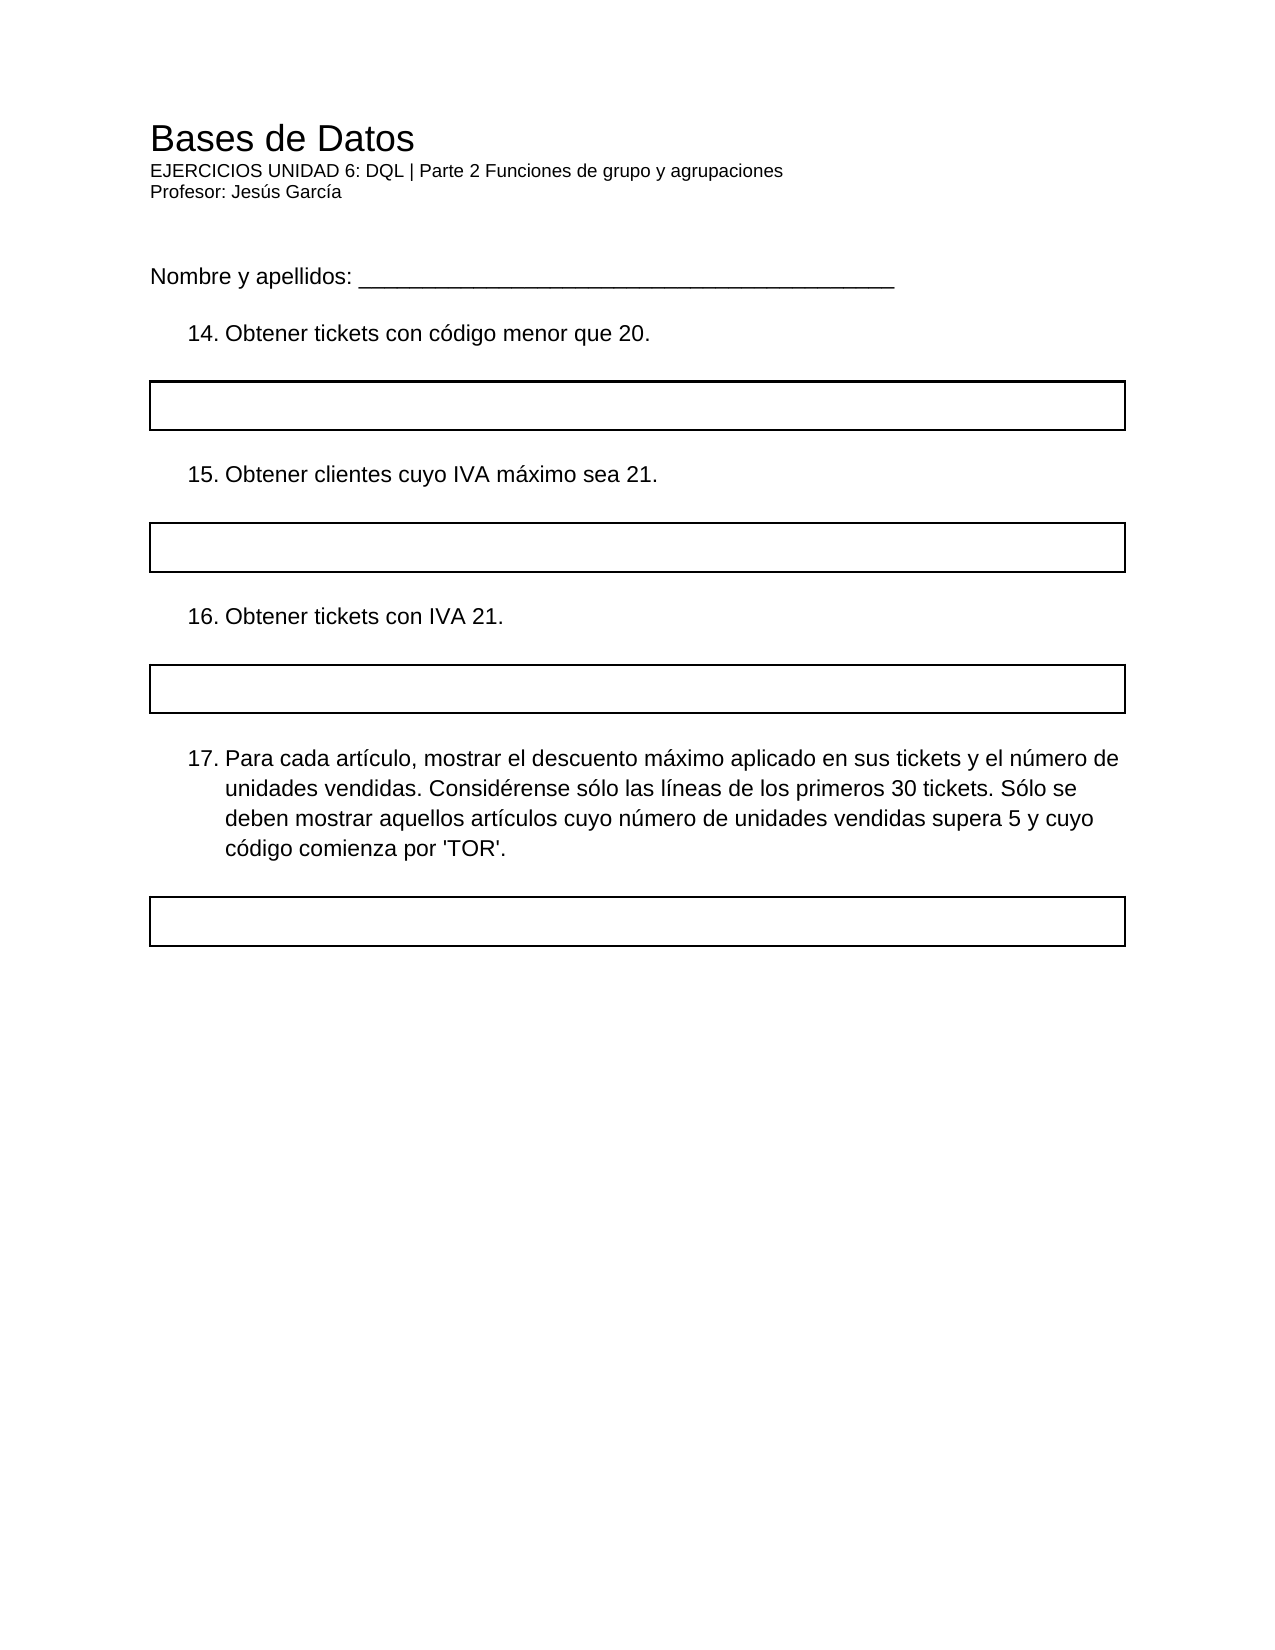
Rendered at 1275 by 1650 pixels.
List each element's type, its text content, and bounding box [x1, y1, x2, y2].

table_header [151, 524, 1124, 571]
table_header [151, 898, 1124, 944]
list Para cada artículo, mostrar el descuento máximo aplicado en sus tickets y el número de unidades vendidas. Considérense sólo las líneas de los primeros 30 tickets. Sólo se deben mostrar aquellos artículos cuyo número de unidades vendidas supera 5 y cuyo código comienza por 'TOR'. [187, 744, 1125, 862]
table_header [151, 383, 1124, 429]
table_header [151, 666, 1124, 712]
list Obtener tickets con código menor que 20. [187, 320, 1125, 346]
list Obtener tickets con IVA 21. [187, 603, 1125, 629]
list Obtener clientes cuyo IVA máximo sea 21. [187, 461, 1125, 488]
